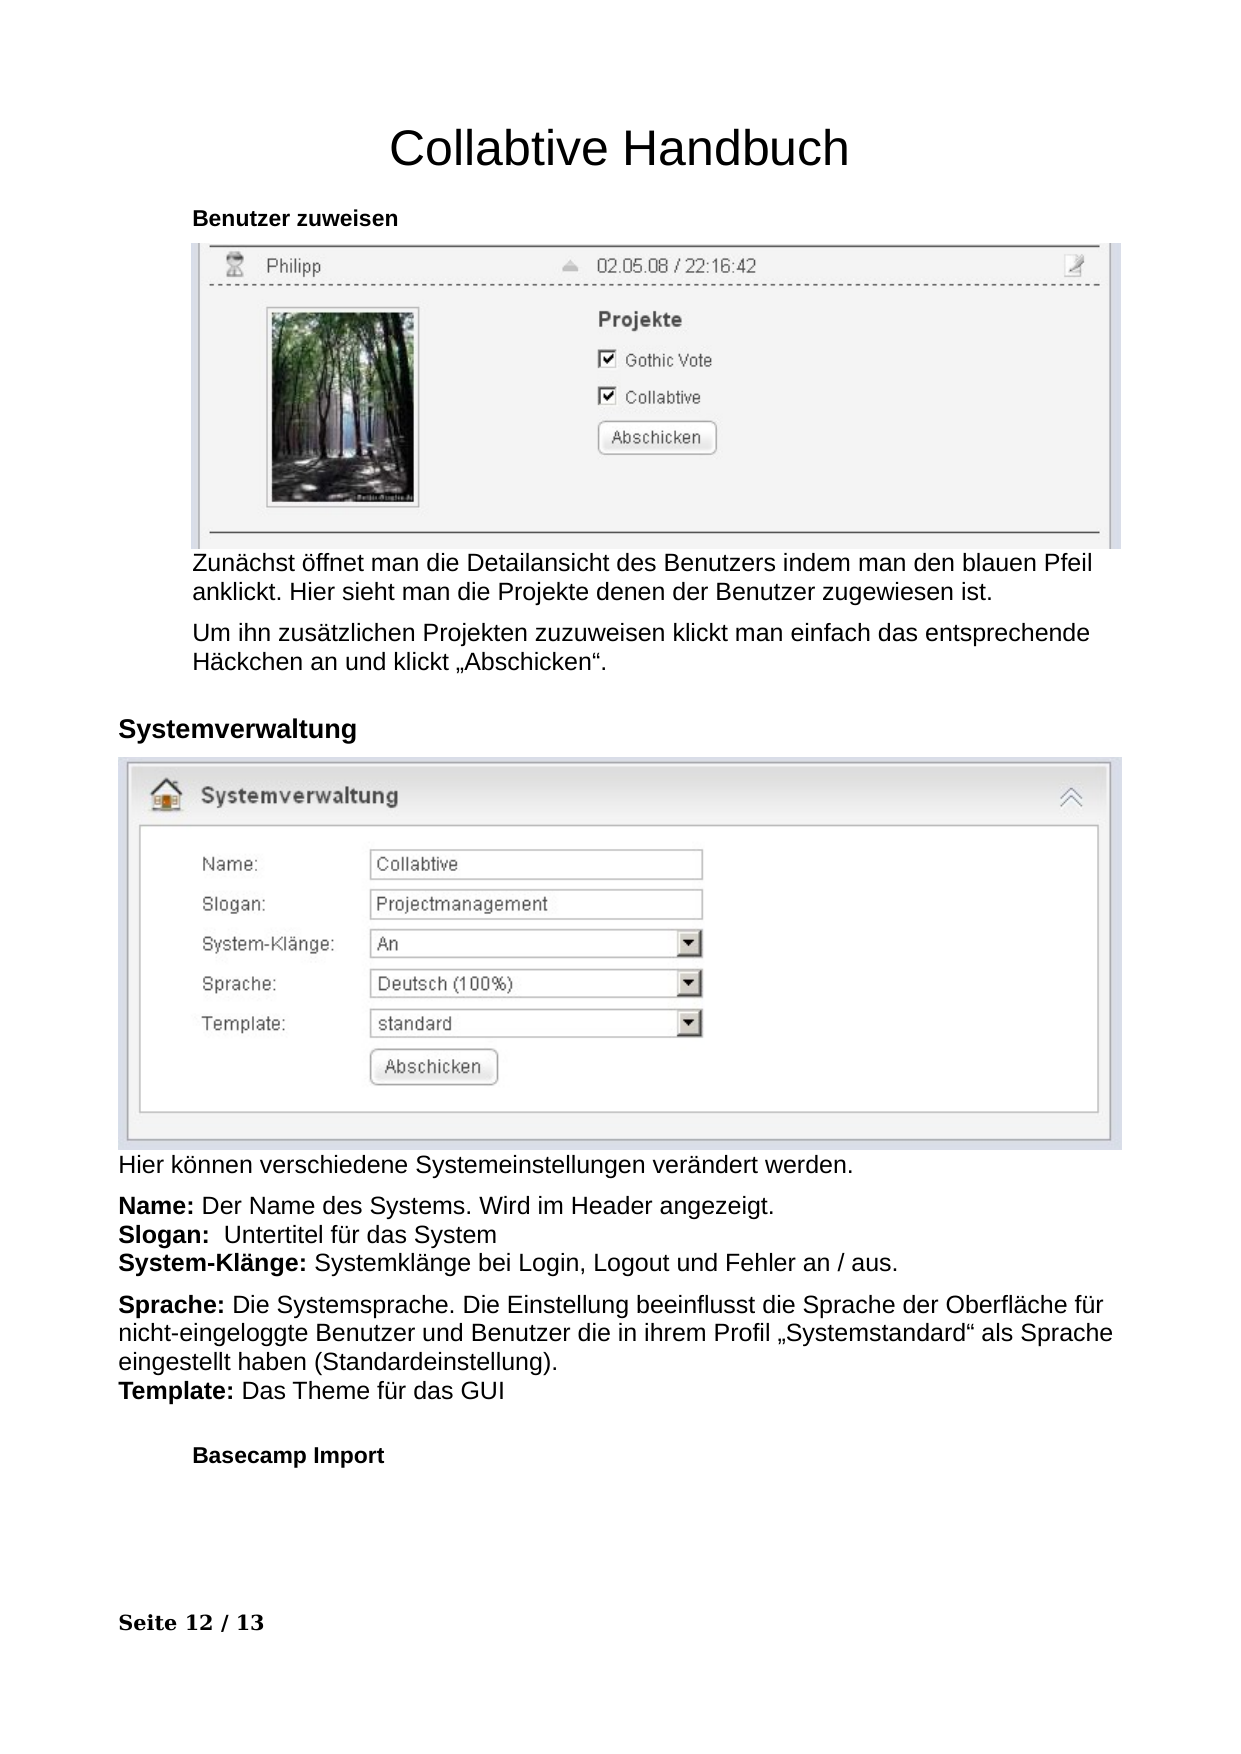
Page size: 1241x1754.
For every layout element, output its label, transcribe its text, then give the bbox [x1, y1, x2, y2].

text Um ihn zusätzlichen Projekten zuzuweisen klickt man einfach das entsprechende Häckchen an und klickt „Abschicken“. [192, 618, 1122, 676]
subtitle Basecamp Import [192, 1442, 1122, 1468]
subtitle Benutzer zuweisen [192, 205, 1122, 231]
picture [118, 757, 1122, 1150]
text Sprache: Die Systemsprache. Die Einstellung beeinflusst die Sprache der Oberfläche für nicht-eingeloggte Benutzer und Benutzer die in ihrem Profil „Systemstandard“ als Sprache eingestellt haben (Standardeinstellung). Template: Das Theme für das GUI [118, 1289, 1122, 1404]
subtitle Systemverwaltung [118, 713, 1122, 744]
picture [191, 243, 1121, 549]
text Name: Der Name des Systems. Wird im Header angezeigt. Slogan: Untertitel für das System System-Klänge: Systemklänge bei Login, Logout und Fehler an / aus. [118, 1191, 1122, 1277]
text Hier können verschiedene Systemeinstellungen verändert werden. [118, 1150, 1122, 1178]
text Zunächst öffnet man die Detailansicht des Benutzers indem man den blauen Pfeil anklickt. Hier sieht man die Projekte denen der Benutzer zugewiesen ist. [192, 244, 1122, 606]
